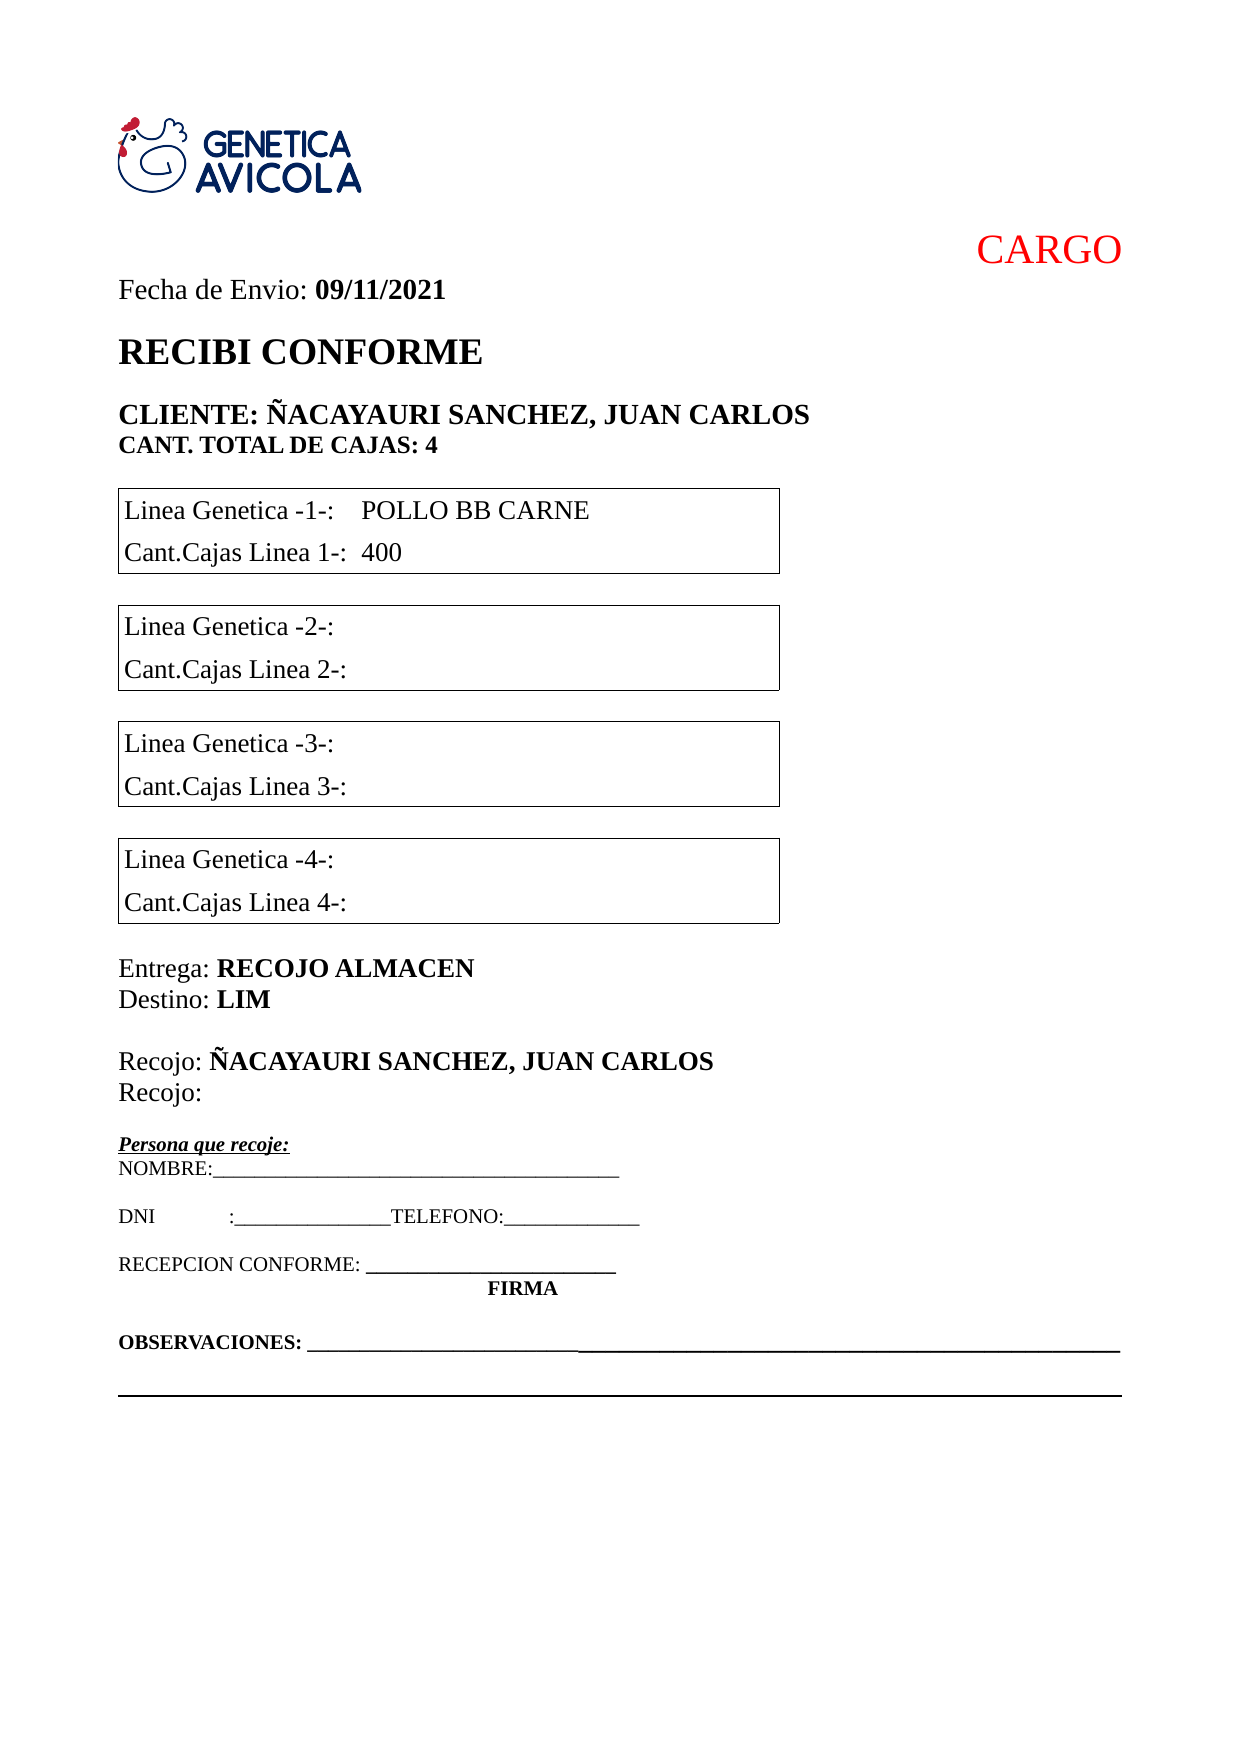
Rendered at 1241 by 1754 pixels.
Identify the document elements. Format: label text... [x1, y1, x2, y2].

picture [117, 117, 362, 193]
text Recojo: [118, 1076, 1122, 1108]
text RECEPCION CONFORME: ________________________ [118, 1252, 1122, 1276]
text CLIENTE: ÑACAYAURI SANCHEZ, JUAN CARLOS [118, 397, 1122, 431]
table_cell 400 [356, 531, 779, 573]
table_cell Linea Genetica -4-: [119, 839, 356, 880]
table_cell [118, 691, 356, 721]
table_cell [356, 691, 779, 721]
text Fecha de Envio: 09/11/2021 [118, 272, 1122, 306]
table_cell [118, 807, 356, 838]
table_cell [356, 807, 779, 838]
table_cell [356, 764, 779, 806]
table_cell Cant.Cajas Linea 4-: [119, 880, 356, 923]
text OBSERVACIONES: __________________________________________________________________ [118, 1324, 1122, 1355]
text RECIBI CONFORME [118, 330, 1122, 373]
table_cell Linea Genetica -2-: [119, 606, 356, 647]
table_cell [356, 880, 779, 923]
text Destino: LIM [118, 983, 1122, 1014]
table_cell [356, 722, 779, 764]
text NOMBRE:_______________________________________ [118, 1156, 1122, 1180]
text Persona que recoje: [118, 1132, 1122, 1156]
table_cell Cant.Cajas Linea 1-: [119, 531, 356, 573]
table_cell [356, 574, 779, 604]
text Entrega: RECOJO ALMACEN [118, 952, 1122, 983]
text DNI :_______________TELEFONO:_____________ [118, 1204, 1122, 1228]
table_header POLLO BB CARNE [356, 489, 779, 531]
table_header Linea Genetica -1-: [119, 489, 356, 531]
text CARGO [118, 224, 1122, 272]
text CANT. TOTAL DE CAJAS: 4 [118, 431, 1122, 459]
text FIRMA [118, 1276, 1122, 1300]
table_cell Linea Genetica -3-: [119, 722, 356, 764]
table_cell Cant.Cajas Linea 2-: [119, 647, 356, 690]
table_cell [356, 647, 779, 690]
text Recojo: ÑACAYAURI SANCHEZ, JUAN CARLOS [118, 1045, 1122, 1076]
table_cell [118, 574, 356, 604]
table_cell [356, 606, 779, 647]
table_cell Cant.Cajas Linea 3-: [119, 764, 356, 806]
table_cell [356, 839, 779, 880]
